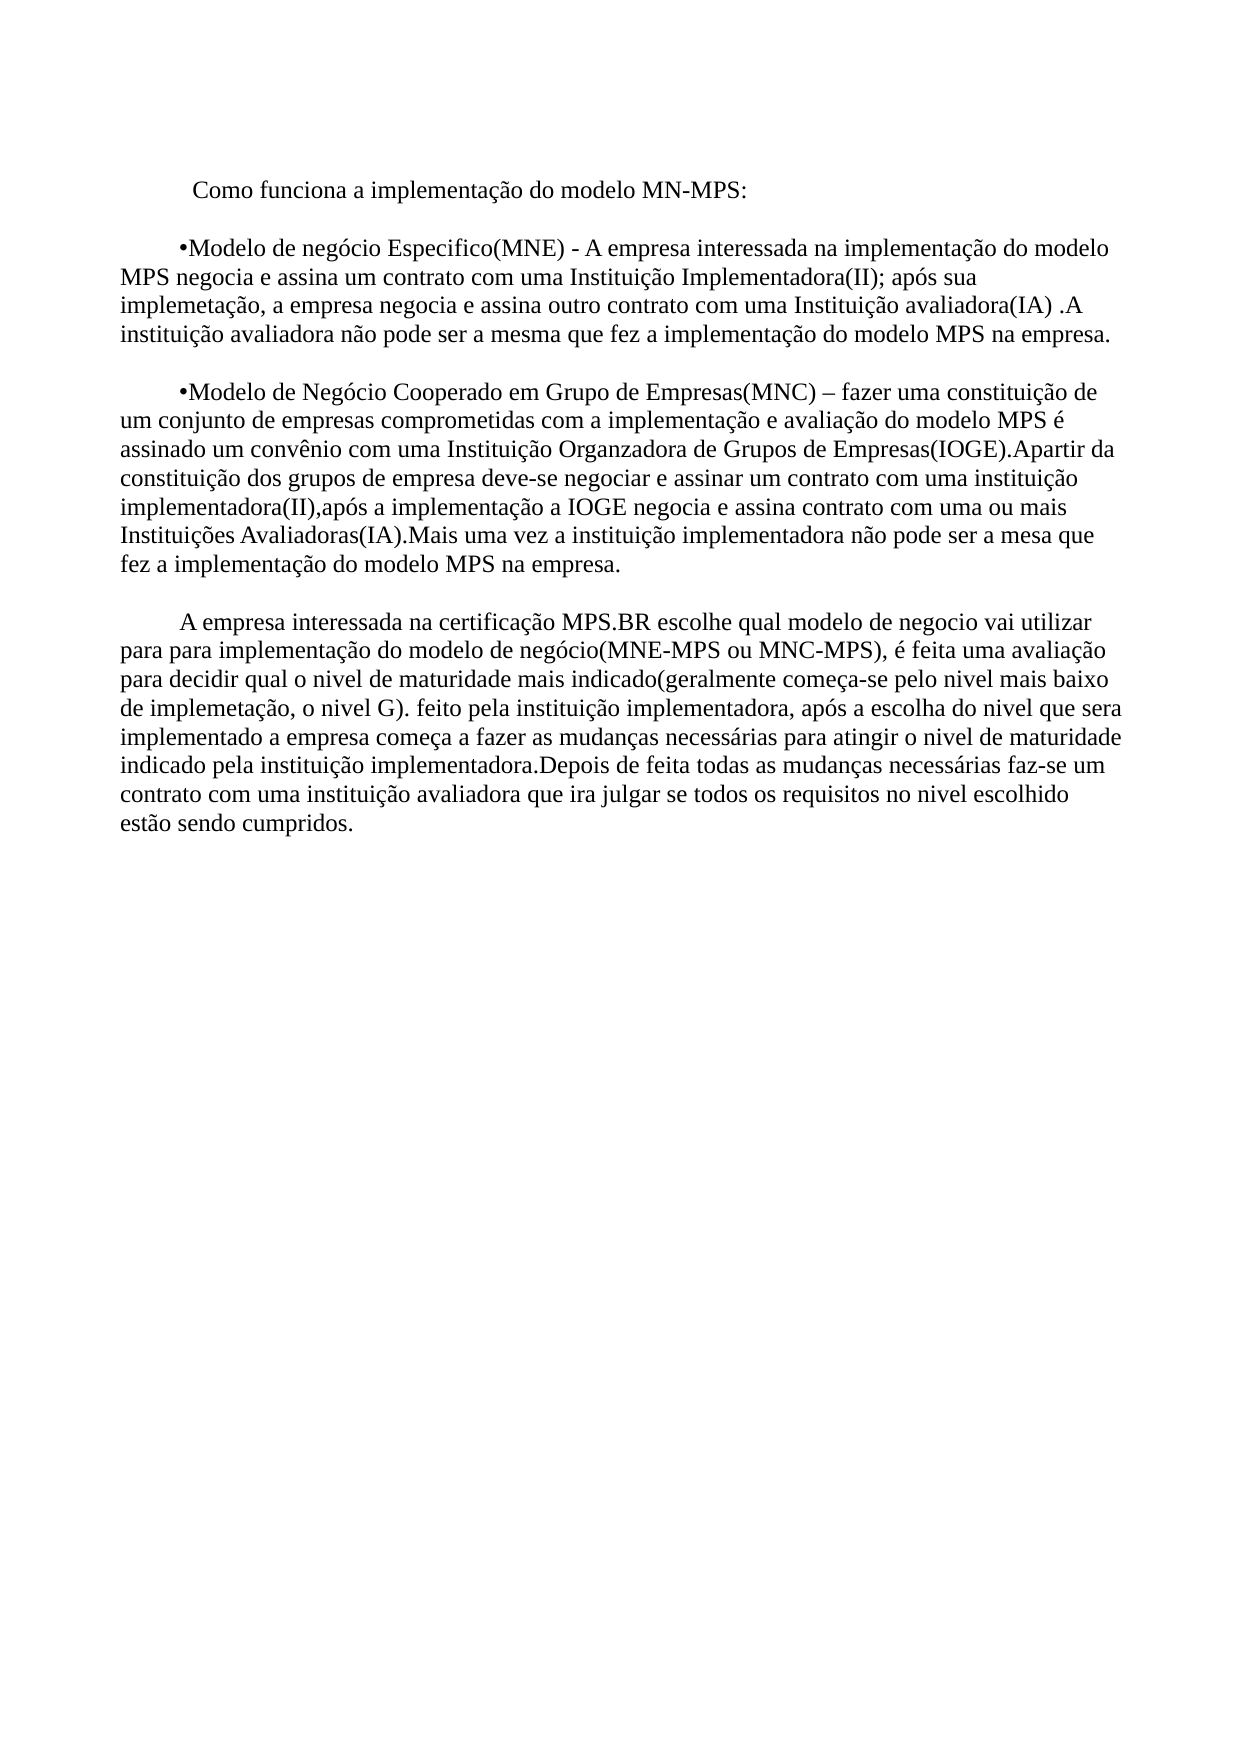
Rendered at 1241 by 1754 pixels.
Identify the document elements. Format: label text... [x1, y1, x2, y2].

text Como funciona a implementação do modelo MN-MPS: [192, 176, 1122, 204]
list Modelo de negócio Especifico(MNE) - A empresa interessada na implementação do modelo MPS negocia e assina um contrato com uma Instituição Implementadora(II); após sua implemetação, a empresa negocia e assina outro contrato com uma Instituição avaliadora(IA) .A instituição avaliadora não pode ser a mesma que fez a implementação do modelo MPS na empresa. [120, 233, 1122, 348]
text A empresa interessada na certificação MPS.BR escolhe qual modelo de negocio vai utilizar para para implementação do modelo de negócio(MNE-MPS ou MNC-MPS), é feita uma avaliação para decidir qual o nivel de maturidade mais indicado(geralmente começa-se pelo nivel mais baixo de implemetação, o nivel G). feito pela instituição implementadora, após a escolha do nivel que sera implementado a empresa começa a fazer as mudanças necessárias para atingir o nivel de maturidade indicado pela instituição implementadora.Depois de feita todas as mudanças necessárias faz-se um contrato com uma instituição avaliadora que ira julgar se todos os requisitos no nivel escolhido estão sendo cumpridos. [120, 607, 1122, 837]
list Modelo de Negócio Cooperado em Grupo de Empresas(MNC) – fazer uma constituição de um conjunto de empresas comprometidas com a implementação e avaliação do modelo MPS é assinado um convênio com uma Instituição Organzadora de Grupos de Empresas(IOGE).Apartir da constituição dos grupos de empresa deve-se negociar e assinar um contrato com uma instituição implementadora(II),após a implementação a IOGE negocia e assina contrato com uma ou mais Instituições Avaliadoras(IA).Mais uma vez a instituição implementadora não pode ser a mesa que fez a implementação do modelo MPS na empresa. [120, 377, 1122, 578]
